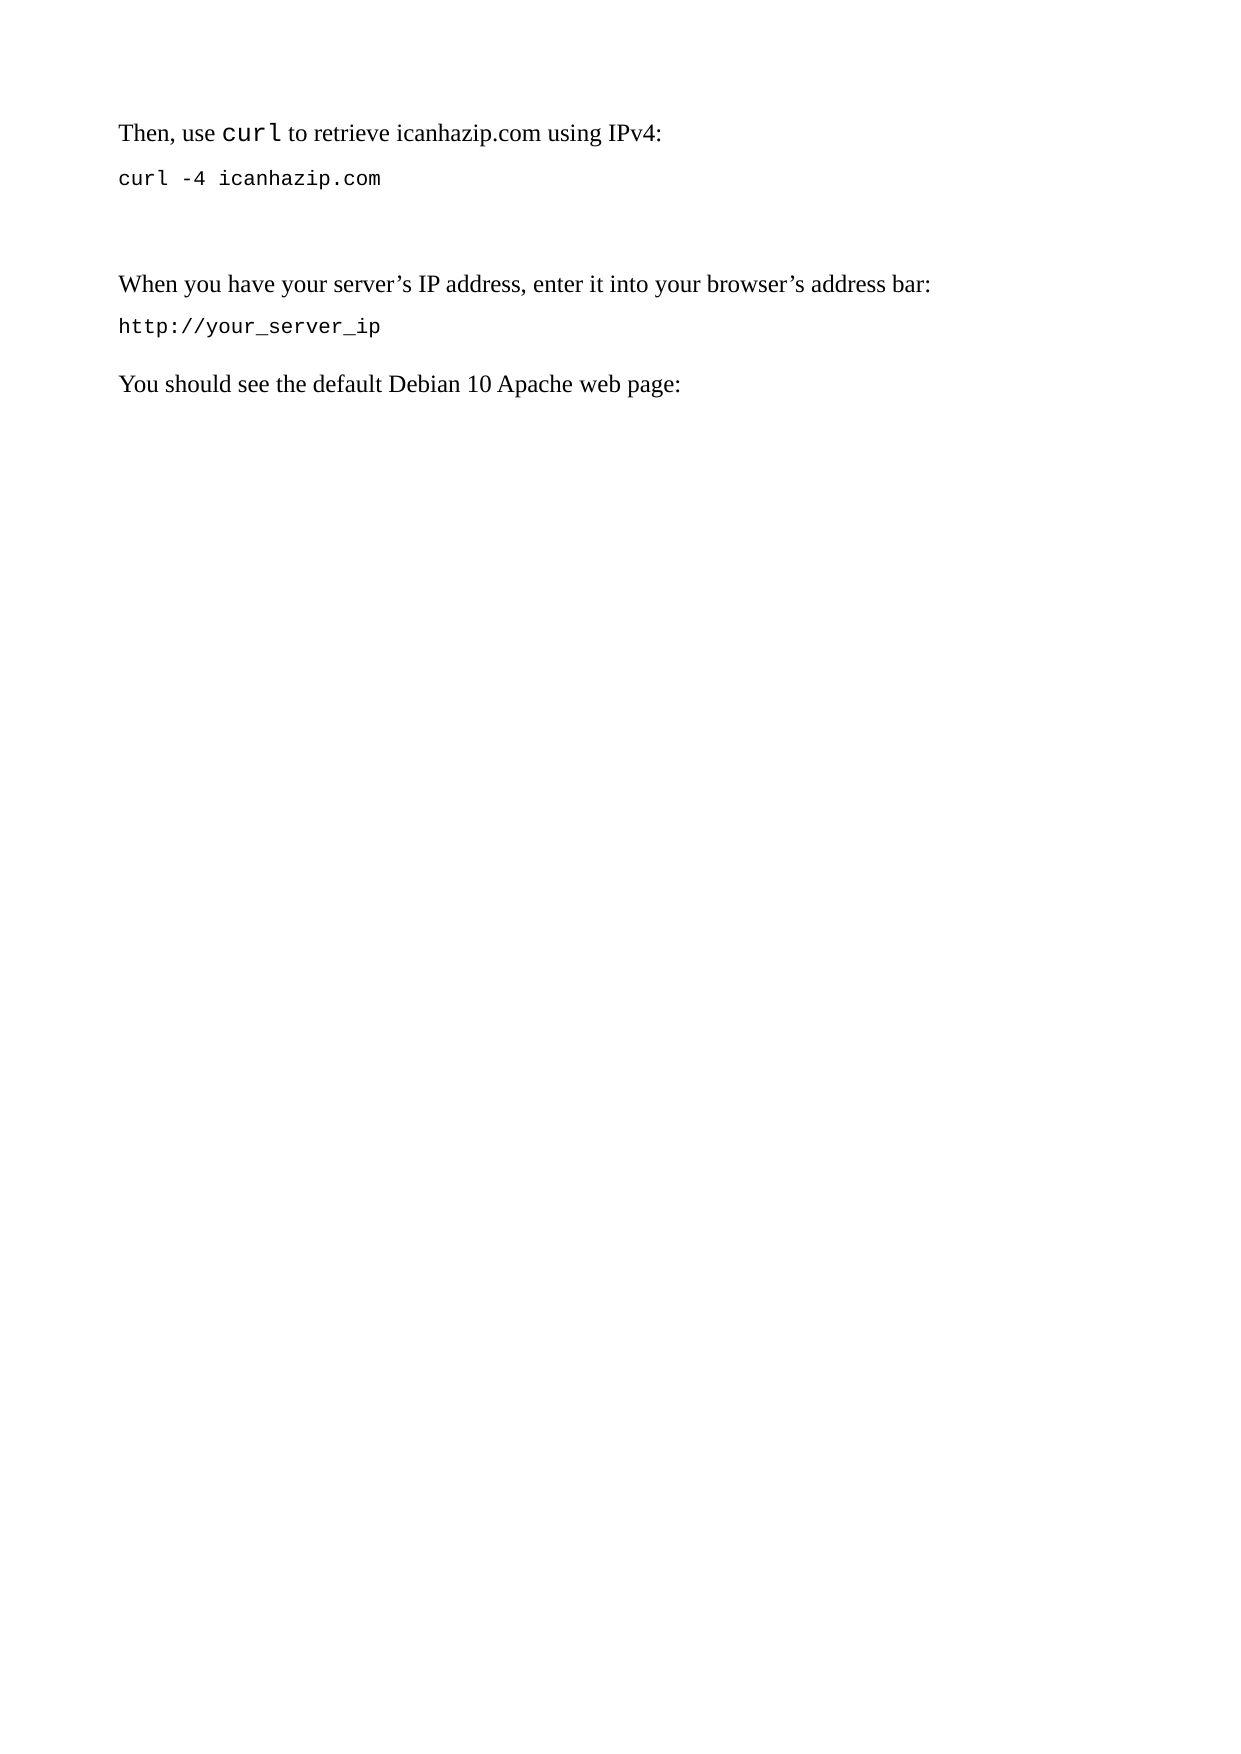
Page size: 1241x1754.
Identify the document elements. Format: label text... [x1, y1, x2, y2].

text When you have your server’s IP address, enter it into your browser’s address bar: [118, 269, 1122, 298]
text curl -4 icanhazip.com [118, 168, 1122, 192]
text http://your_server_ip [118, 316, 1122, 340]
text Then, use curl to retrieve icanhazip.com using IPv4: [118, 118, 1122, 149]
text You should see the default Debian 10 Apache web page: [118, 369, 1122, 398]
